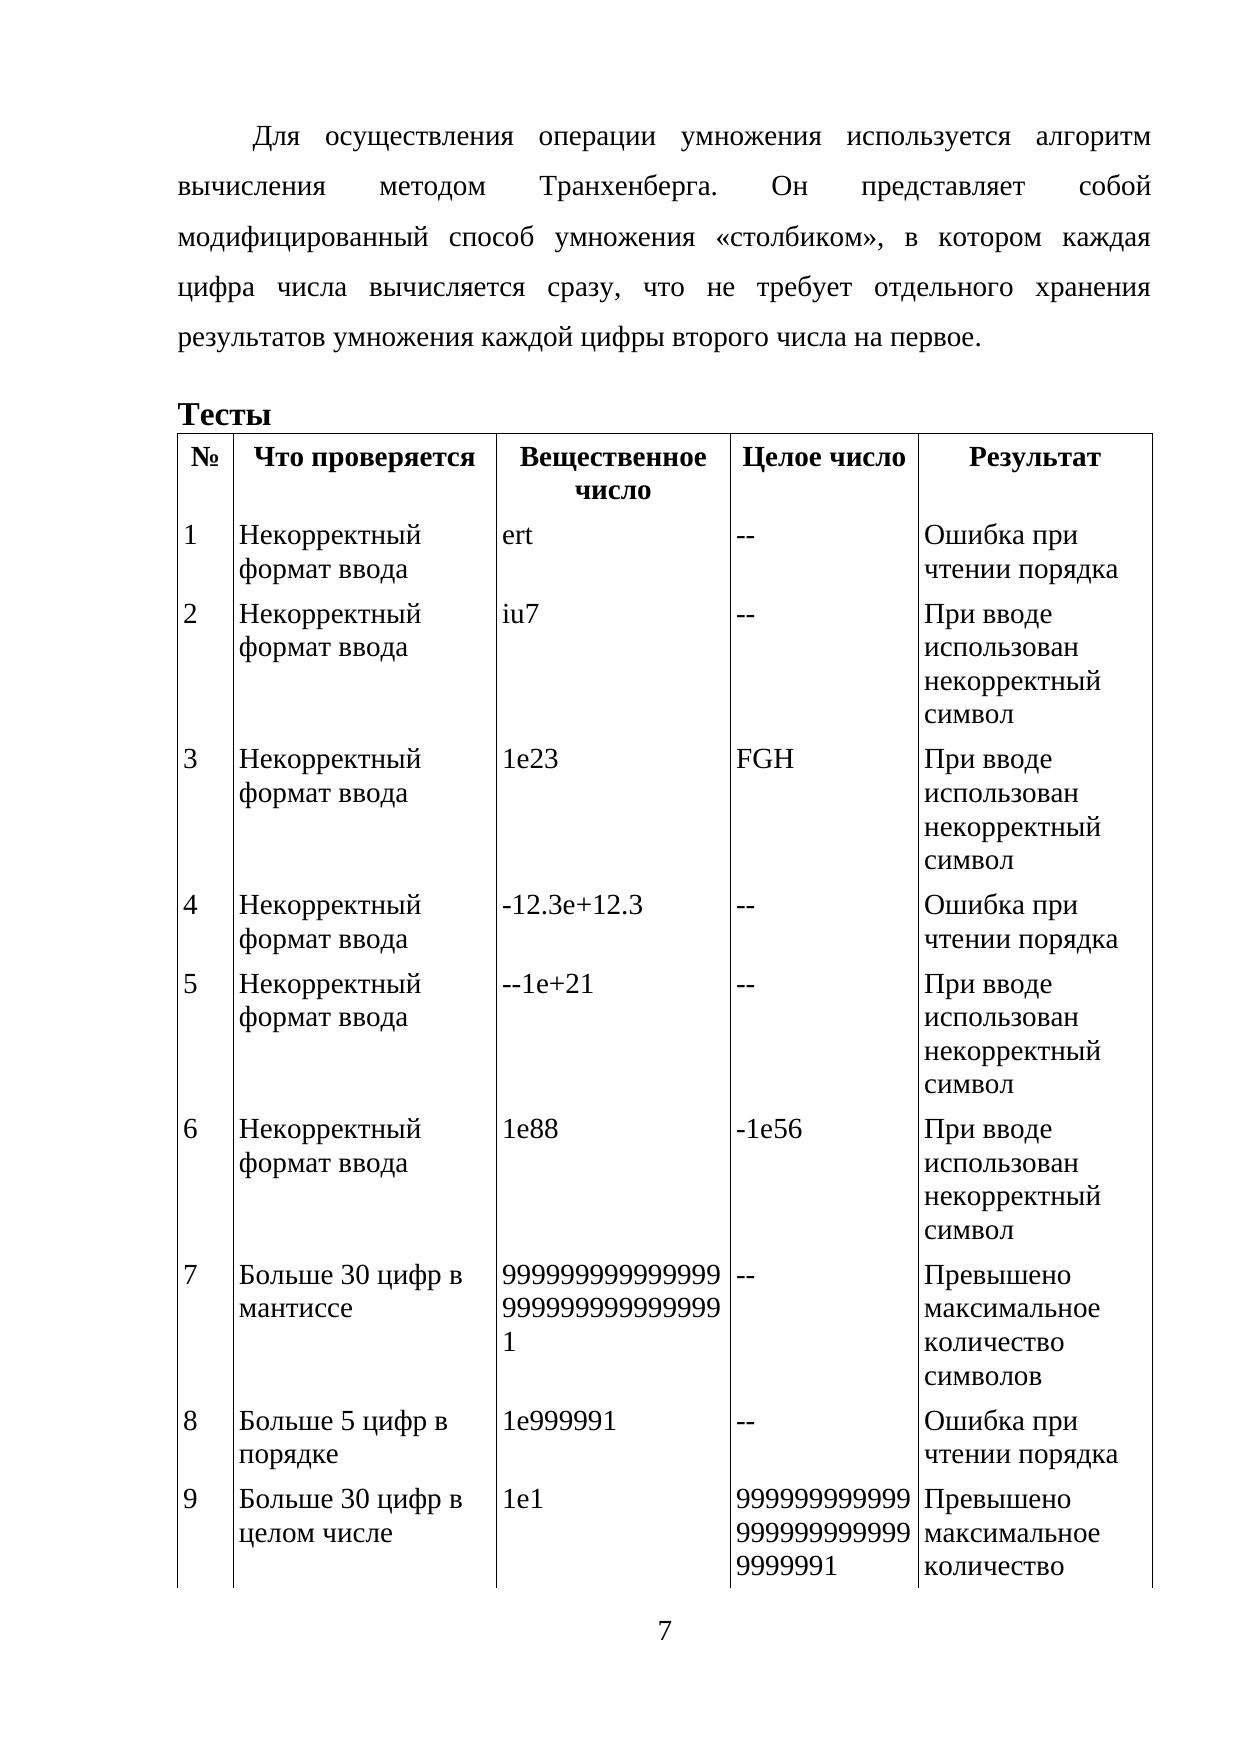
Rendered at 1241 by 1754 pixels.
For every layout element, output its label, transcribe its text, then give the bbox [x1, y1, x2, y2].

table_cell --1e+21 [497, 960, 730, 1106]
table_header Результат [919, 434, 1152, 512]
table_cell -- [731, 1251, 918, 1397]
table_cell -- [731, 590, 918, 736]
table_cell -- [731, 881, 918, 960]
table_cell 6 [178, 1106, 233, 1251]
table_cell Некорректный формат ввода [234, 960, 496, 1106]
table_cell 9 [178, 1475, 233, 1587]
table_cell 1e999991 [497, 1397, 730, 1475]
table_cell 2 [178, 590, 233, 736]
table_cell -- [731, 1397, 918, 1475]
table_cell 1 [178, 512, 233, 590]
table_cell -12.3e+12.3 [497, 881, 730, 960]
table_cell 9999999999999999999999999999991 [731, 1475, 918, 1587]
table_cell Превышено максимальное количество символов [919, 1251, 1152, 1397]
table_cell 4 [178, 881, 233, 960]
table_header Целое число [731, 434, 918, 512]
table_cell При вводе использован некорректный символ [919, 736, 1152, 881]
table_cell Ошибка при чтении порядка [919, 1397, 1152, 1475]
subtitle Тесты [177, 395, 1152, 433]
table_cell 8 [178, 1397, 233, 1475]
table_cell iu7 [497, 590, 730, 736]
table_cell Некорректный формат ввода [234, 590, 496, 736]
table_cell 9999999999999999999999999999991 [497, 1251, 730, 1397]
table_cell Больше 5 цифр в порядке [234, 1397, 496, 1475]
table_cell Ошибка при чтении порядка [919, 881, 1152, 960]
table_cell При вводе использован некорректный символ [919, 960, 1152, 1106]
table_cell -- [731, 512, 918, 590]
table_cell -1e56 [731, 1106, 918, 1251]
table_cell При вводе использован некорректный символ [919, 590, 1152, 736]
table_header Вещественное число [497, 434, 730, 512]
table_cell 7 [178, 1251, 233, 1397]
table_cell Больше 30 цифр в целом числе [234, 1475, 496, 1587]
table_cell 1e1 [497, 1475, 730, 1587]
table_cell Некорректный формат ввода [234, 881, 496, 960]
table_cell Превышено максимальное количество [919, 1475, 1152, 1587]
table_cell Некорректный формат ввода [234, 512, 496, 590]
text Для осуществления операции умножения используется алгоритм вычисления методом Транхенберга. Он представляет собой модифицированный способ умножения «столбиком», в котором каждая цифра числа вычисляется сразу, что не требует отдельного хранения результатов умножения каждой цифры второго числа на первое. [177, 118, 1152, 353]
table_cell FGH [731, 736, 918, 881]
table_cell -- [731, 960, 918, 1106]
table_cell 3 [178, 736, 233, 881]
table_cell 1e88 [497, 1106, 730, 1251]
table_cell При вводе использован некорректный символ [919, 1106, 1152, 1251]
table_cell 1e23 [497, 736, 730, 881]
table_header Что проверяется [234, 434, 496, 512]
table_cell Некорректный формат ввода [234, 1106, 496, 1251]
table_cell Ошибка при чтении порядка [919, 512, 1152, 590]
table_cell ert [497, 512, 730, 590]
table_header № [178, 434, 233, 512]
table_cell Некорректный формат ввода [234, 736, 496, 881]
table_cell Больше 30 цифр в мантиссе [234, 1251, 496, 1397]
table_cell 5 [178, 960, 233, 1106]
